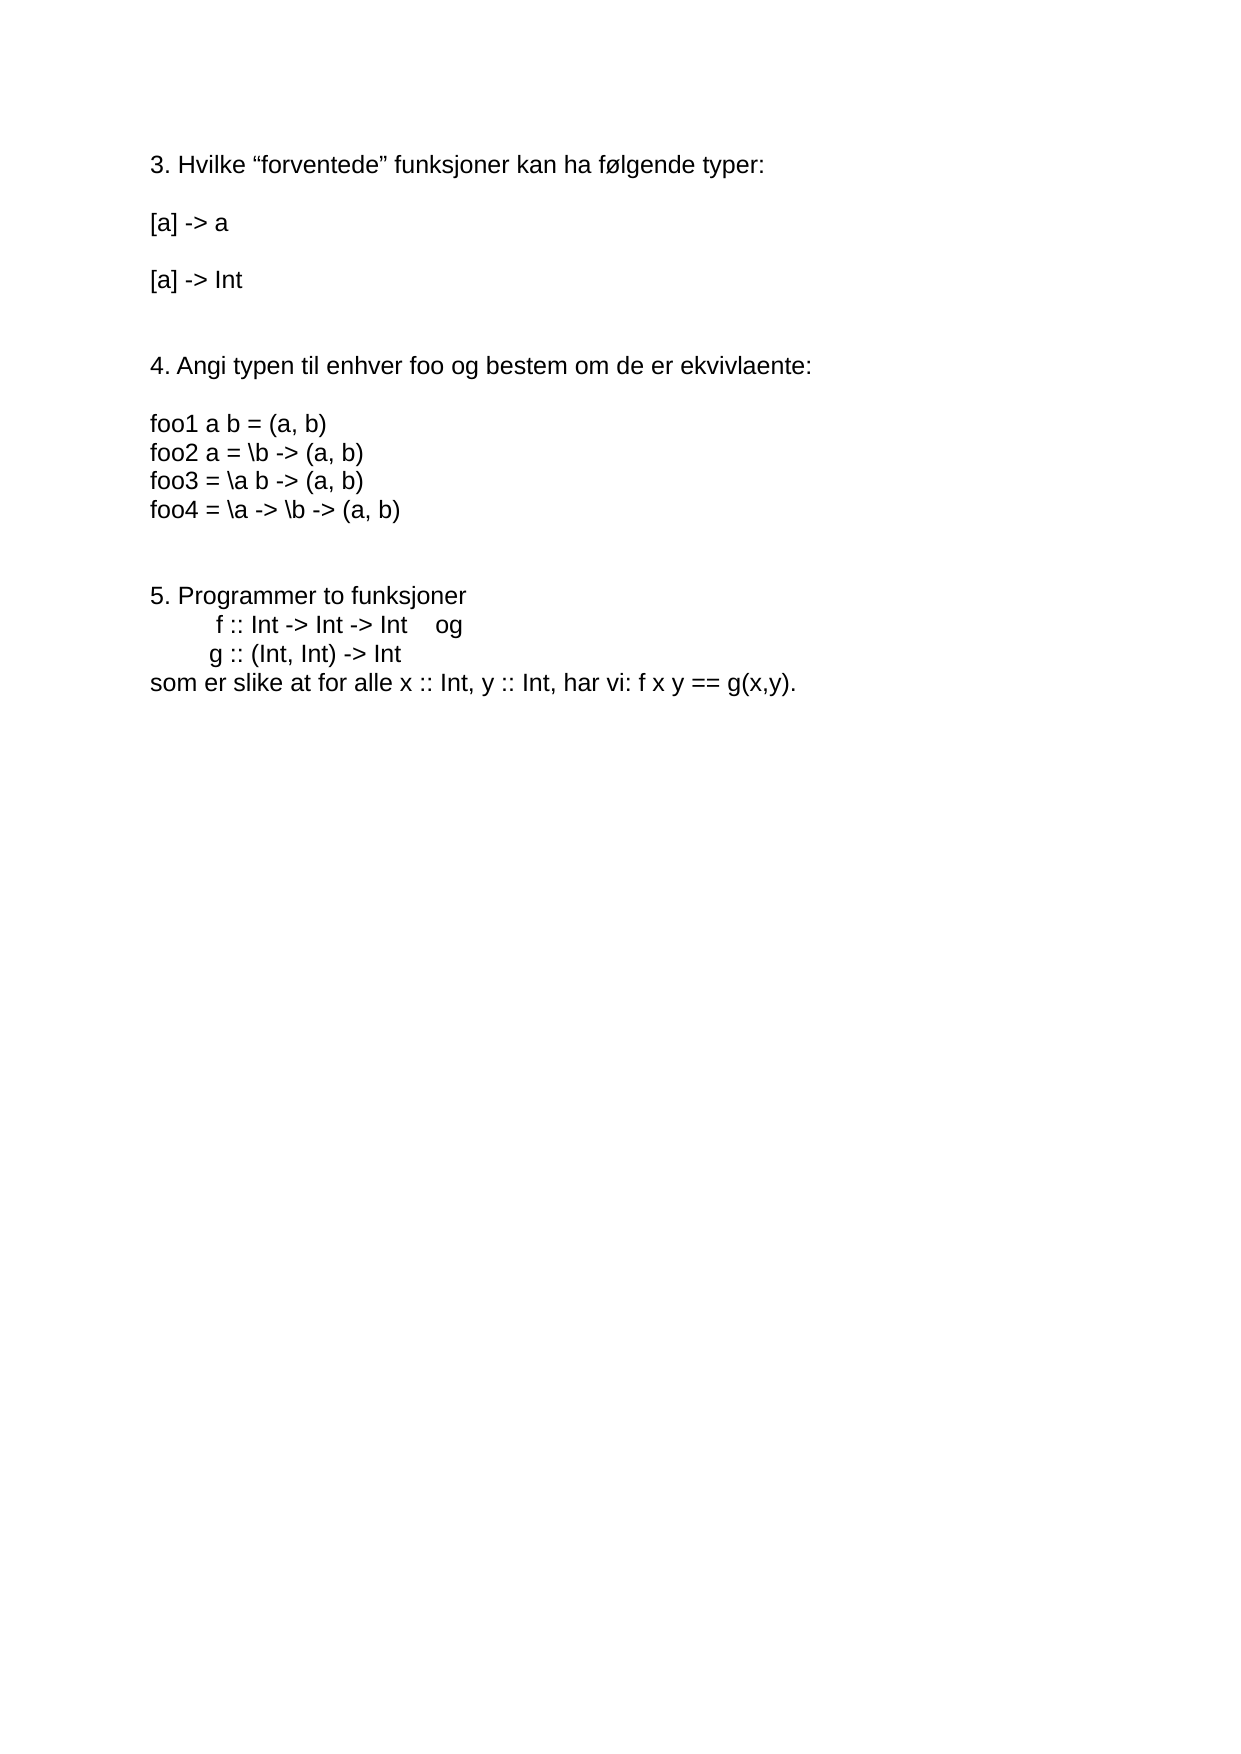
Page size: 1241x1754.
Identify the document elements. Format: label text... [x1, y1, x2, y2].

text [a] -> Int [150, 265, 1090, 294]
text foo1 a b = (a, b) [150, 409, 1090, 437]
text g :: (Int, Int) -> Int [150, 639, 1090, 667]
text foo3 = \a b -> (a, b) [150, 466, 1090, 495]
text f :: Int -> Int -> Int og [150, 610, 1090, 639]
text foo2 a = \b -> (a, b) [150, 437, 1090, 466]
text som er slike at for alle x :: Int, y :: Int, har vi: f x y == g(x,y). [150, 667, 1090, 696]
text 3. Hvilke “forventede” funksjoner kan ha følgende typer: [150, 150, 1090, 179]
text 5. Programmer to funksjoner [150, 581, 1090, 610]
text 4. Angi typen til enhver foo og bestem om de er ekvivlaente: [150, 351, 1090, 380]
text [a] -> a [150, 207, 1090, 236]
text foo4 = \a -> \b -> (a, b) [150, 495, 1090, 524]
